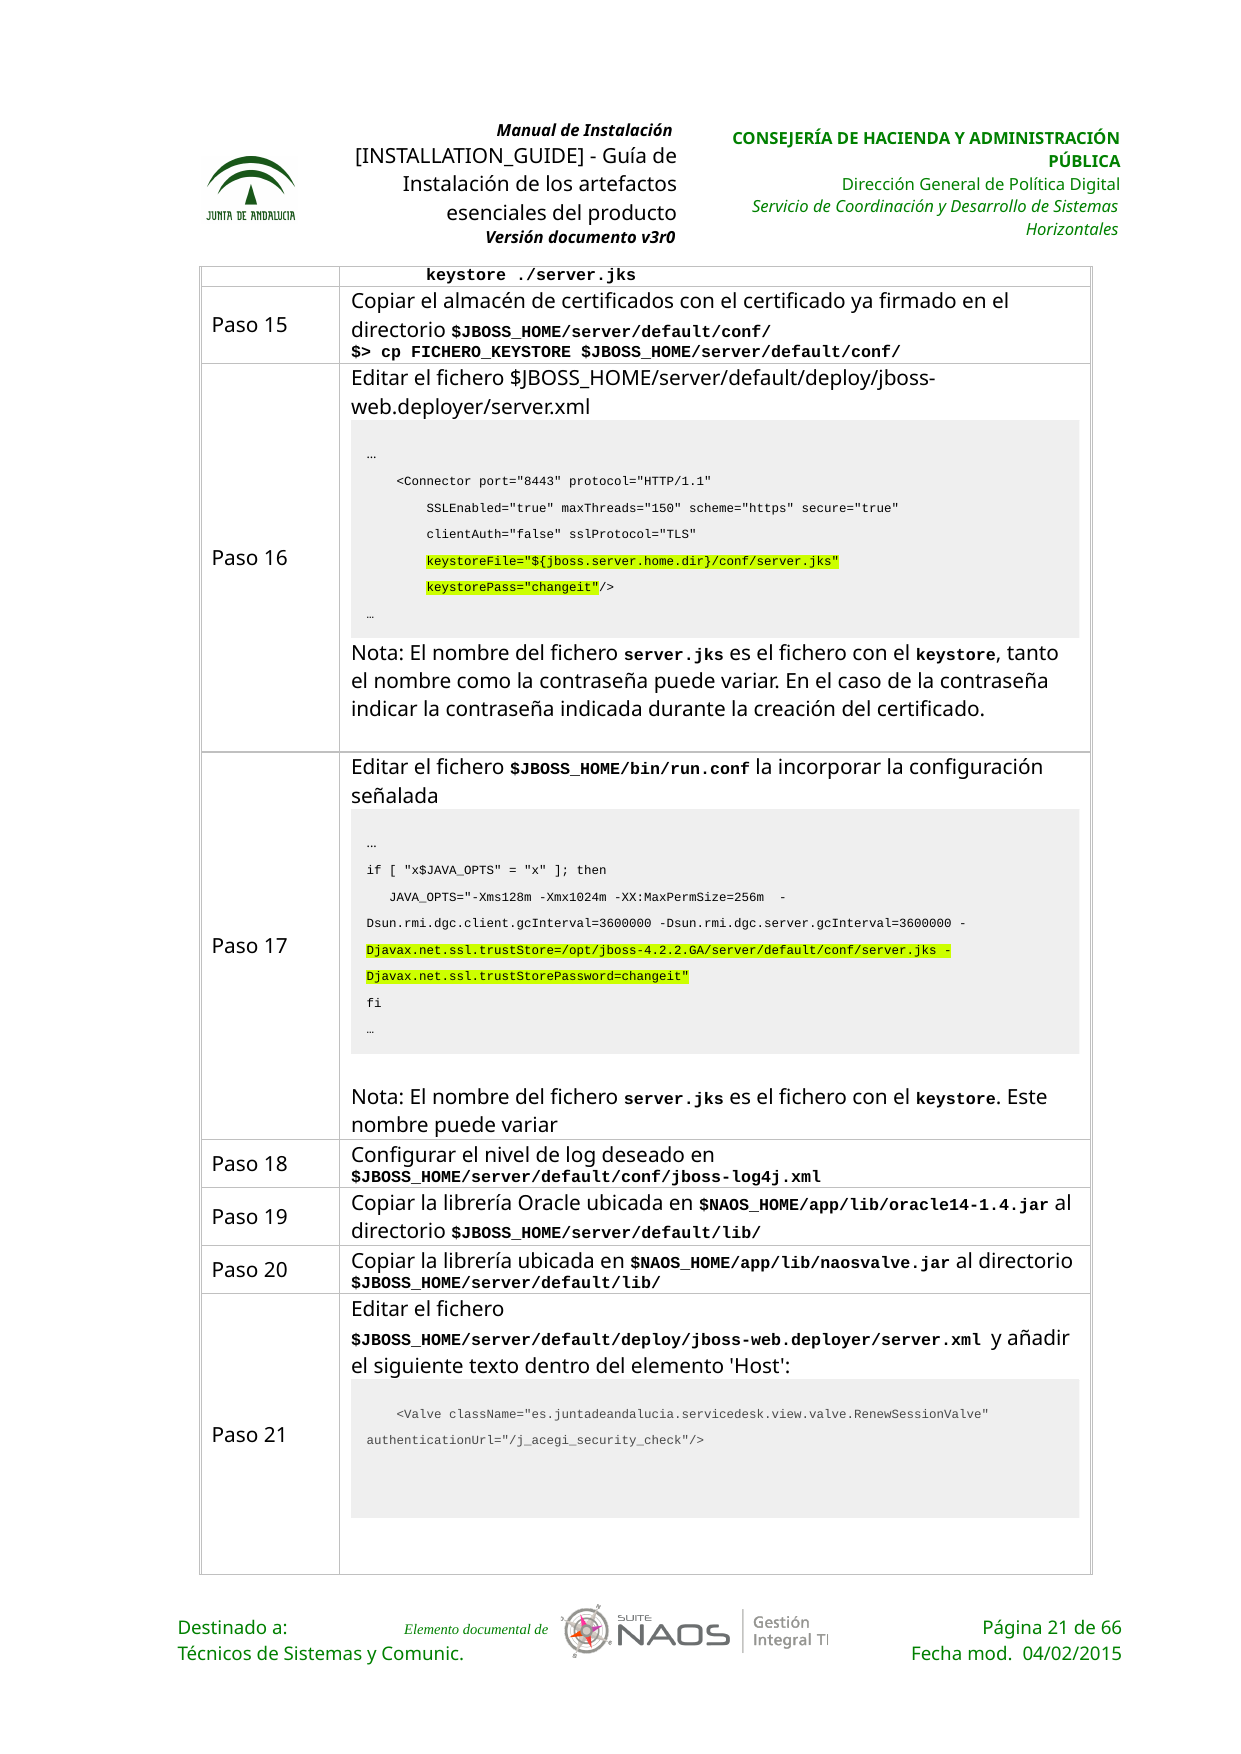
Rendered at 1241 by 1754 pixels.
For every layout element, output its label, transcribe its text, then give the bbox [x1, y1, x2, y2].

table_cell [202, 267, 339, 286]
table_cell Copiar la librería ubicada en $NAOS_HOME/app/lib/naosvalve.jar al directorio $JBOSS_HOME/server/default/lib/ [340, 1246, 1090, 1293]
table_cell Configurar el nivel de log deseado en $JBOSS_HOME/server/default/conf/jboss-log4j.xml [340, 1140, 1090, 1187]
table_cell Paso 20 [202, 1246, 339, 1293]
picture [560, 1604, 829, 1658]
table_cell Paso 19 [202, 1188, 339, 1245]
table_cell -keystore ./server.jks [340, 267, 1090, 286]
table_cell Copiar la librería Oracle ubicada en $NAOS_HOME/app/lib/oracle14-1.4.jar al directorio $JBOSS_HOME/server/default/lib/ [340, 1188, 1090, 1245]
table_cell Paso 17 [202, 753, 339, 1139]
table_cell Paso 18 [202, 1140, 339, 1187]
table_cell Editar el fichero $JBOSS_HOME/server/default/deploy/jboss-web.deployer/server.xml … <Connector port="8443" protocol="HTTP/1.1" SSLEnabled="true" maxThreads="150" scheme="https" secure="true" clientAuth="false" sslProtocol="TLS" keystoreFile="${jboss.server.home.dir}/conf/server.jks" keystorePass="changeit"/> … Nota: El nombre del fichero server.jks es el fichero con el keystore, tanto el nombre como la contraseña puede variar. En el caso de la contraseña indicar la contraseña indicada durante la creación del certificado. [340, 364, 1090, 751]
table_cell Paso 21 [202, 1294, 339, 1574]
table_cell Paso 16 [202, 364, 339, 751]
picture [201, 156, 298, 224]
table_cell Editar el fichero $JBOSS_HOME/bin/run.conf la incorporar la configuración señalada ... if [ "x$JAVA_OPTS" = "x" ]; then JAVA_OPTS="-Xms128m -Xmx1024m -XX:MaxPermSize=256m -Dsun.rmi.dgc.client.gcInterval=3600000 -Dsun.rmi.dgc.server.gcInterval=3600000 -Djavax.net.ssl.trustStore=/opt/jboss-4.2.2.GA/server/default/conf/server.jks -Djavax.net.ssl.trustStorePassword=changeit" fi … Nota: El nombre del fichero server.jks es el fichero con el keystore. Este nombre puede variar [340, 753, 1090, 1139]
table_cell Paso 15 [202, 287, 339, 362]
table_cell Copiar el almacén de certificados con el certificado ya firmado en el directorio $JBOSS_HOME/server/default/conf/ $> cp FICHERO_KEYSTORE $JBOSS_HOME/server/default/conf/ [340, 287, 1090, 362]
table_cell Editar el fichero $JBOSS_HOME/server/default/deploy/jboss-web.deployer/server.xml y añadir el siguiente texto dentro del elemento 'Host': <Valve className="es.juntadeandalucia.servicedesk.view.valve.RenewSessionValve" authenticationUrl="/j_acegi_security_check"/> [340, 1294, 1090, 1574]
